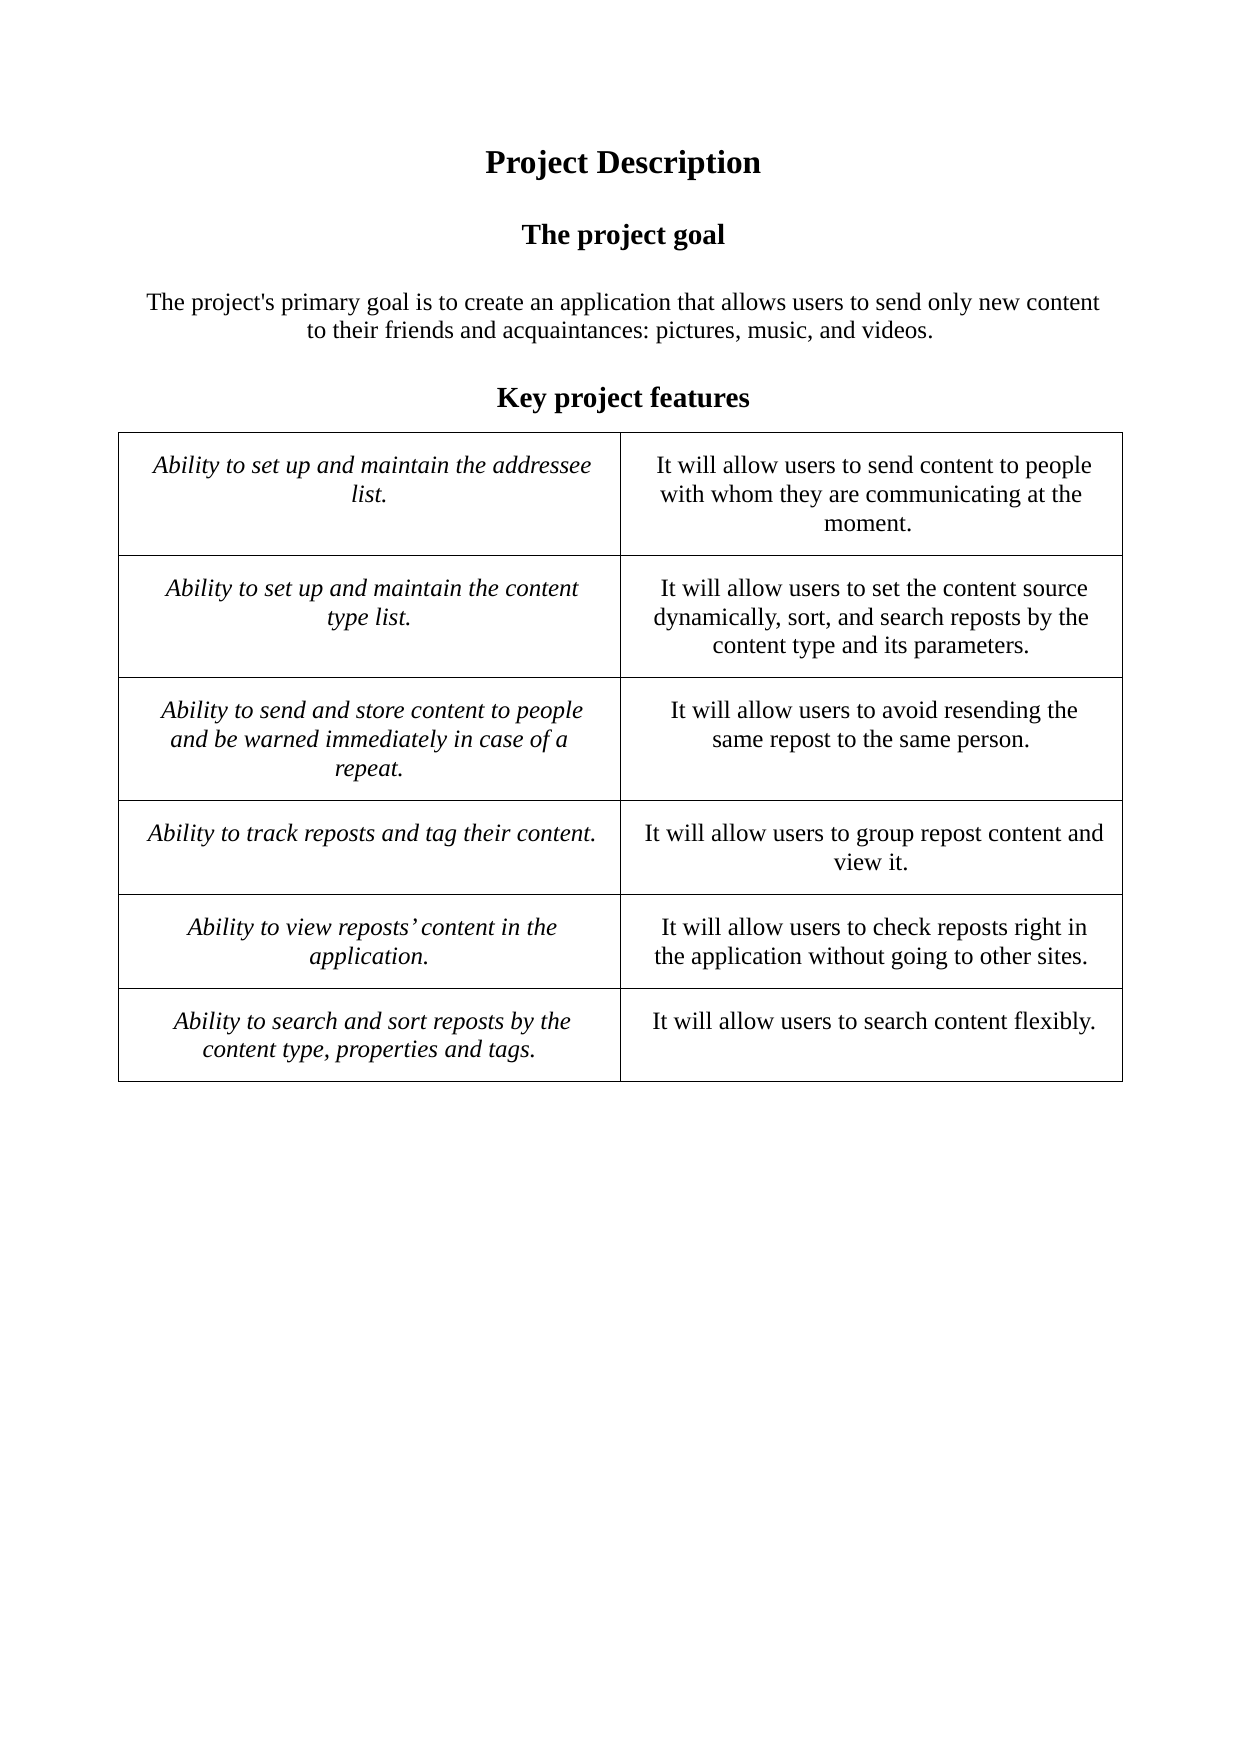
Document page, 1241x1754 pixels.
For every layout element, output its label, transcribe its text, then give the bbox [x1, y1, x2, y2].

table_cell It will allow users to send content to people with whom they are communicating at the moment. [621, 433, 1122, 555]
table_cell The project's primary goal is to create an application that allows users to send only new content to their friends and acquaintances: pictures, music, and videos. [118, 269, 1122, 362]
table_cell Ability to view reposts’ content in the application. [119, 895, 620, 988]
table_cell The project goal [118, 199, 1122, 268]
table_cell It will allow users to avoid resending the same repost to the same person. [621, 678, 1122, 800]
table_cell Ability to set up and maintain the content type list. [119, 556, 620, 677]
table_cell It will allow users to group repost content and view it. [621, 801, 1122, 894]
table_cell Ability to search and sort reposts by the content type, properties and tags. [119, 989, 620, 1081]
table_cell Ability to track reposts and tag their content. [119, 801, 620, 894]
table_cell It will allow users to check reposts right in the application without going to other sites. [621, 895, 1122, 988]
table_cell It will allow users to set the content source dynamically, sort, and search reposts by the content type and its parameters. [621, 556, 1122, 677]
table_cell Key project features [118, 362, 1122, 432]
table_header Project Description [118, 124, 1122, 199]
table_cell It will allow users to search content flexibly. [621, 989, 1122, 1081]
table_cell Ability to set up and maintain the addressee list. [119, 433, 620, 555]
table_cell Ability to send and store content to people and be warned immediately in case of a repeat. [119, 678, 620, 800]
